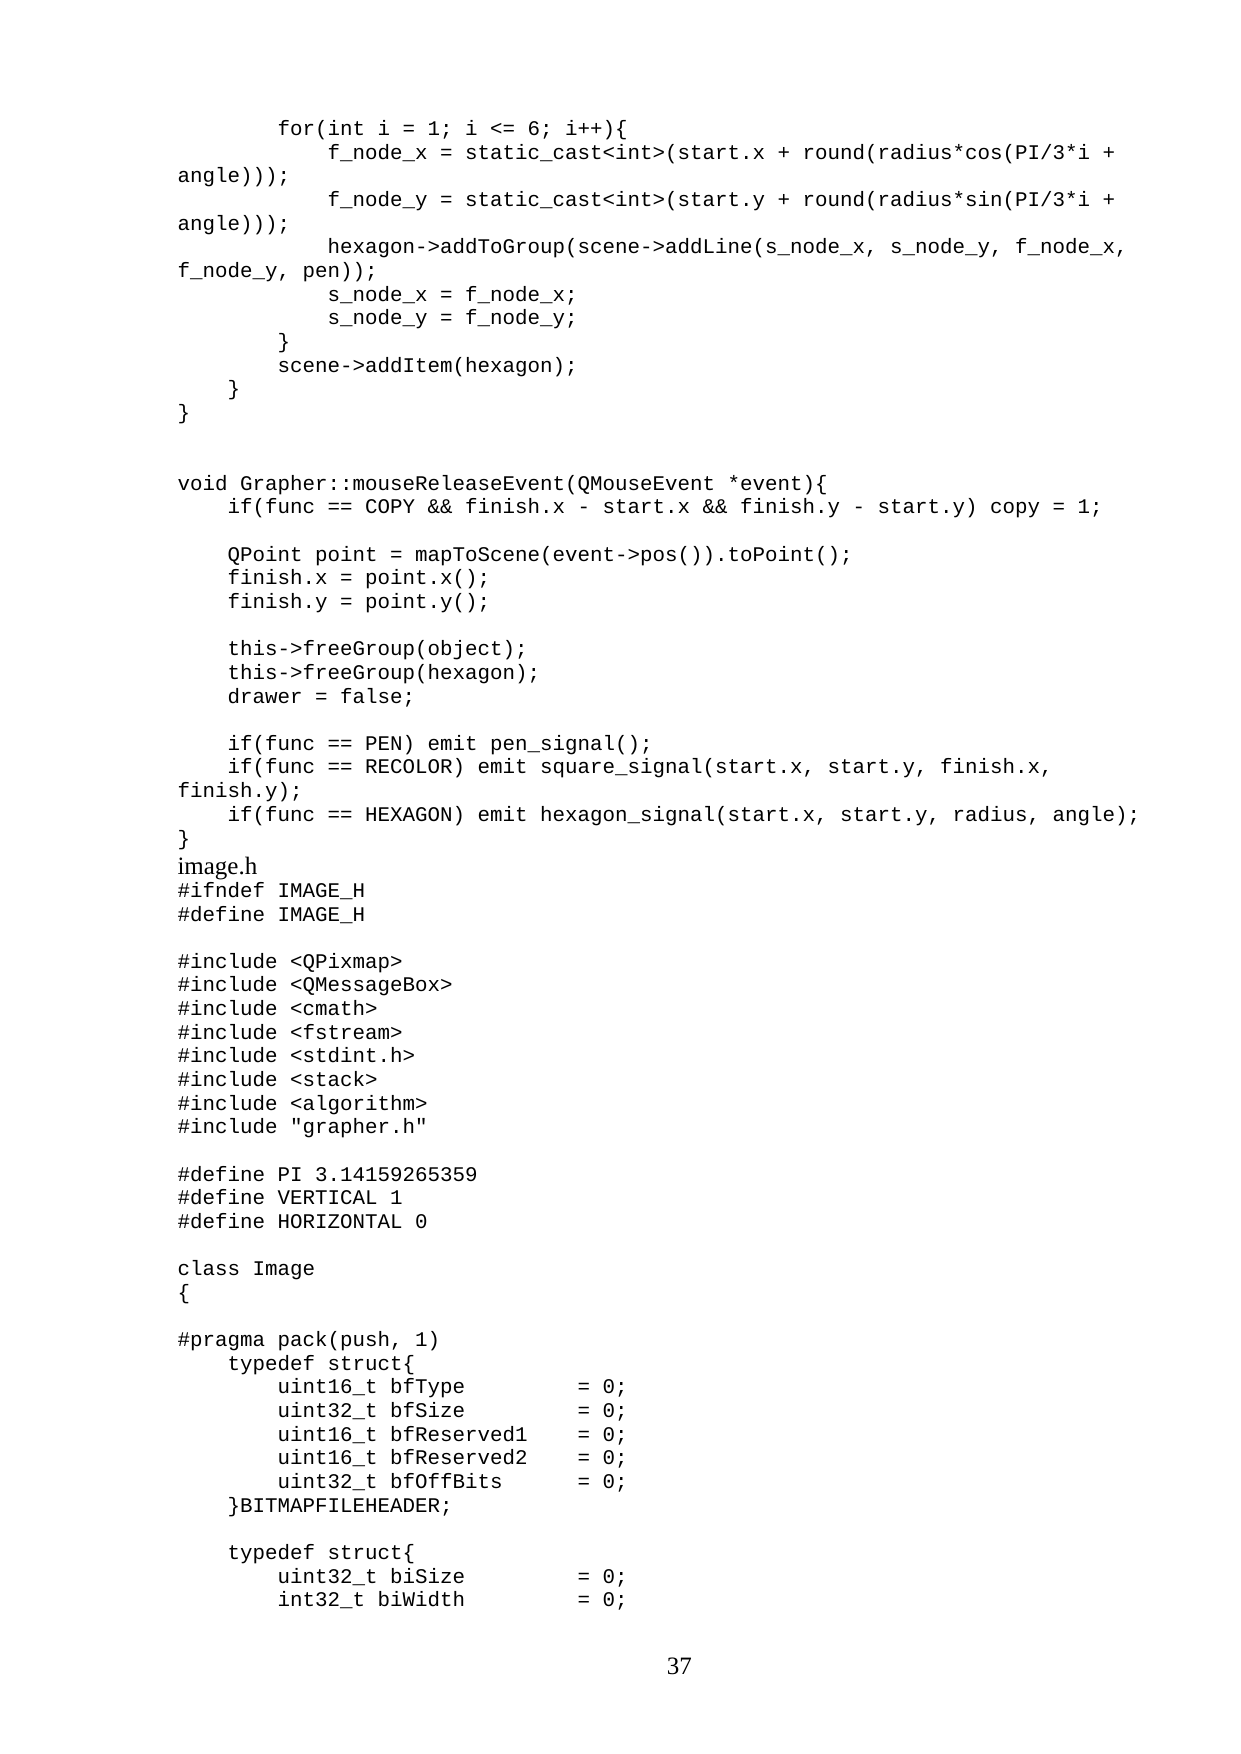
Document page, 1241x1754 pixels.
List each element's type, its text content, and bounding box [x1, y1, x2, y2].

text #define HORIZONTAL 0 [177, 1211, 1181, 1234]
text uint32_t biSize = 0; [177, 1566, 1181, 1589]
text for(int i = 1; i <= 6; i++){ [177, 118, 1181, 142]
text typedef struct{ [177, 1353, 1181, 1376]
text #include <stdint.h> [177, 1045, 1181, 1069]
text finish.x = point.x(); [177, 567, 1181, 591]
text if(func == HEXAGON) emit hexagon_signal(start.x, start.y, radius, angle); [177, 804, 1181, 827]
text uint16_t bfReserved2 = 0; [177, 1447, 1181, 1471]
text class Image [177, 1258, 1181, 1282]
text #include <QPixmap> [177, 951, 1181, 974]
text #include <QMessageBox> [177, 974, 1181, 998]
text } [177, 402, 1181, 426]
text QPoint point = mapToScene(event->pos()).toPoint(); [177, 544, 1181, 567]
text #include <algorithm> [177, 1093, 1181, 1116]
text this->freeGroup(object); [177, 638, 1181, 662]
text } [177, 331, 1181, 354]
text }BITMAPFILEHEADER; [177, 1495, 1181, 1518]
text #include "grapher.h" [177, 1116, 1181, 1140]
text } [177, 827, 1181, 851]
text #include <fstream> [177, 1022, 1181, 1045]
text void Grapher::mouseReleaseEvent(QMouseEvent *event){ [177, 473, 1181, 496]
text #include <stack> [177, 1069, 1181, 1093]
text #ifndef IMAGE_H [177, 880, 1181, 903]
text uint32_t bfOffBits = 0; [177, 1471, 1181, 1495]
text finish.y = point.y(); [177, 591, 1181, 615]
text #include <cmath> [177, 998, 1181, 1022]
text s_node_y = f_node_y; [177, 307, 1181, 331]
text if(func == PEN) emit pen_signal(); [177, 733, 1181, 757]
text if(func == COPY && finish.x - start.x && finish.y - start.y) copy = 1; [177, 496, 1181, 520]
text int32_t biWidth = 0; [177, 1589, 1181, 1613]
text typedef struct{ [177, 1542, 1181, 1566]
text f_node_x = static_cast<int>(start.x + round(radius*cos(PI/3*i + angle))); [177, 142, 1181, 189]
text uint16_t bfType = 0; [177, 1376, 1181, 1400]
text image.h [177, 851, 1181, 880]
text #define PI 3.14159265359 [177, 1164, 1181, 1187]
text } [177, 378, 1181, 402]
text if(func == RECOLOR) emit square_signal(start.x, start.y, finish.x, finish.y); [177, 757, 1181, 804]
text s_node_x = f_node_x; [177, 284, 1181, 307]
text uint32_t bfSize = 0; [177, 1400, 1181, 1424]
text hexagon->addToGroup(scene->addLine(s_node_x, s_node_y, f_node_x, f_node_y, pen)); [177, 236, 1181, 284]
text uint16_t bfReserved1 = 0; [177, 1424, 1181, 1447]
text scene->addItem(hexagon); [177, 354, 1181, 378]
text f_node_y = static_cast<int>(start.y + round(radius*sin(PI/3*i + angle))); [177, 189, 1181, 236]
text #define VERTICAL 1 [177, 1187, 1181, 1211]
text #pragma pack(push, 1) [177, 1329, 1181, 1353]
text #define IMAGE_H [177, 903, 1181, 927]
text drawer = false; [177, 686, 1181, 709]
text this->freeGroup(hexagon); [177, 662, 1181, 686]
text { [177, 1282, 1181, 1306]
